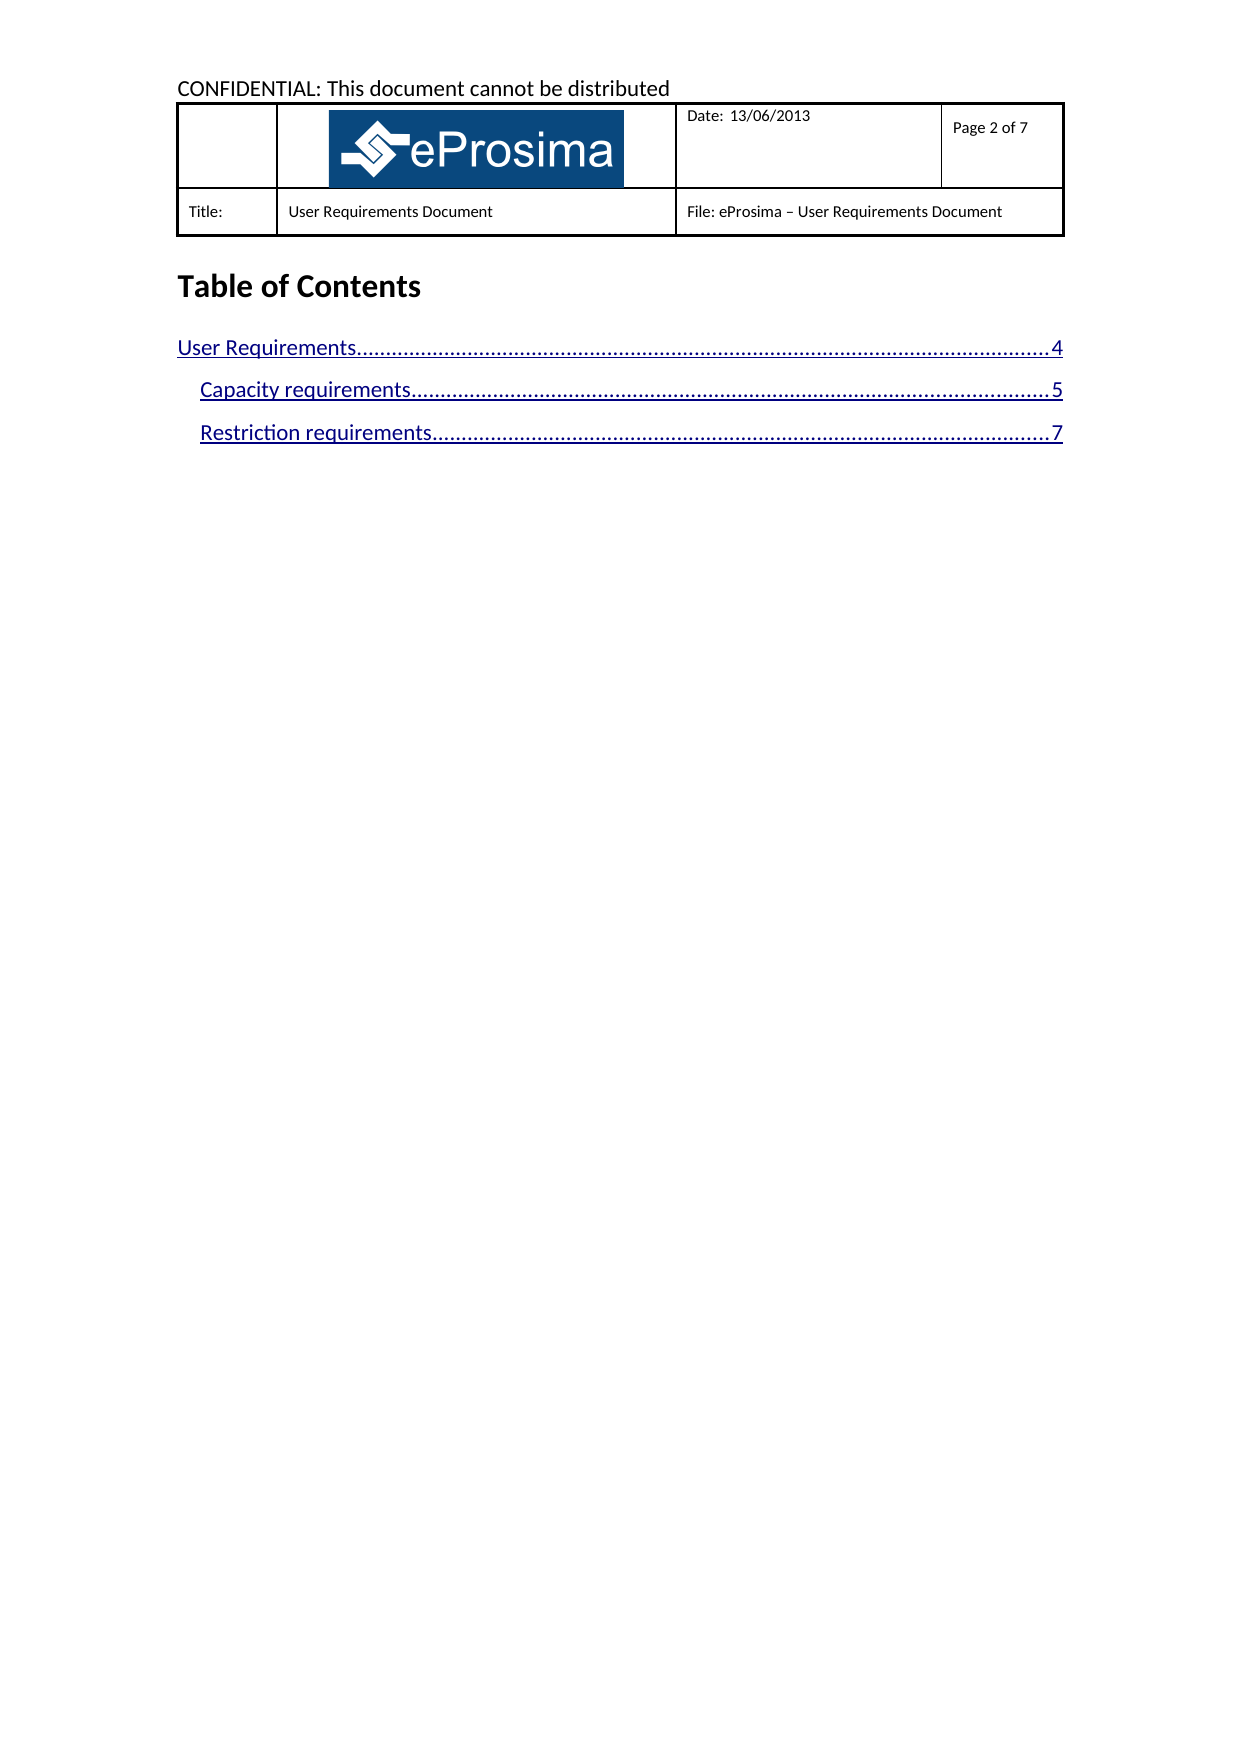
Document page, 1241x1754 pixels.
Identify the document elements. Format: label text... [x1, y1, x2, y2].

text User Requirements 4 [177, 333, 1063, 357]
text Capacity requirements 5 [200, 375, 1063, 399]
picture [328, 110, 624, 188]
subtitle Table of Contents [177, 265, 1063, 306]
text Restriction requirements 7 [200, 418, 1063, 442]
